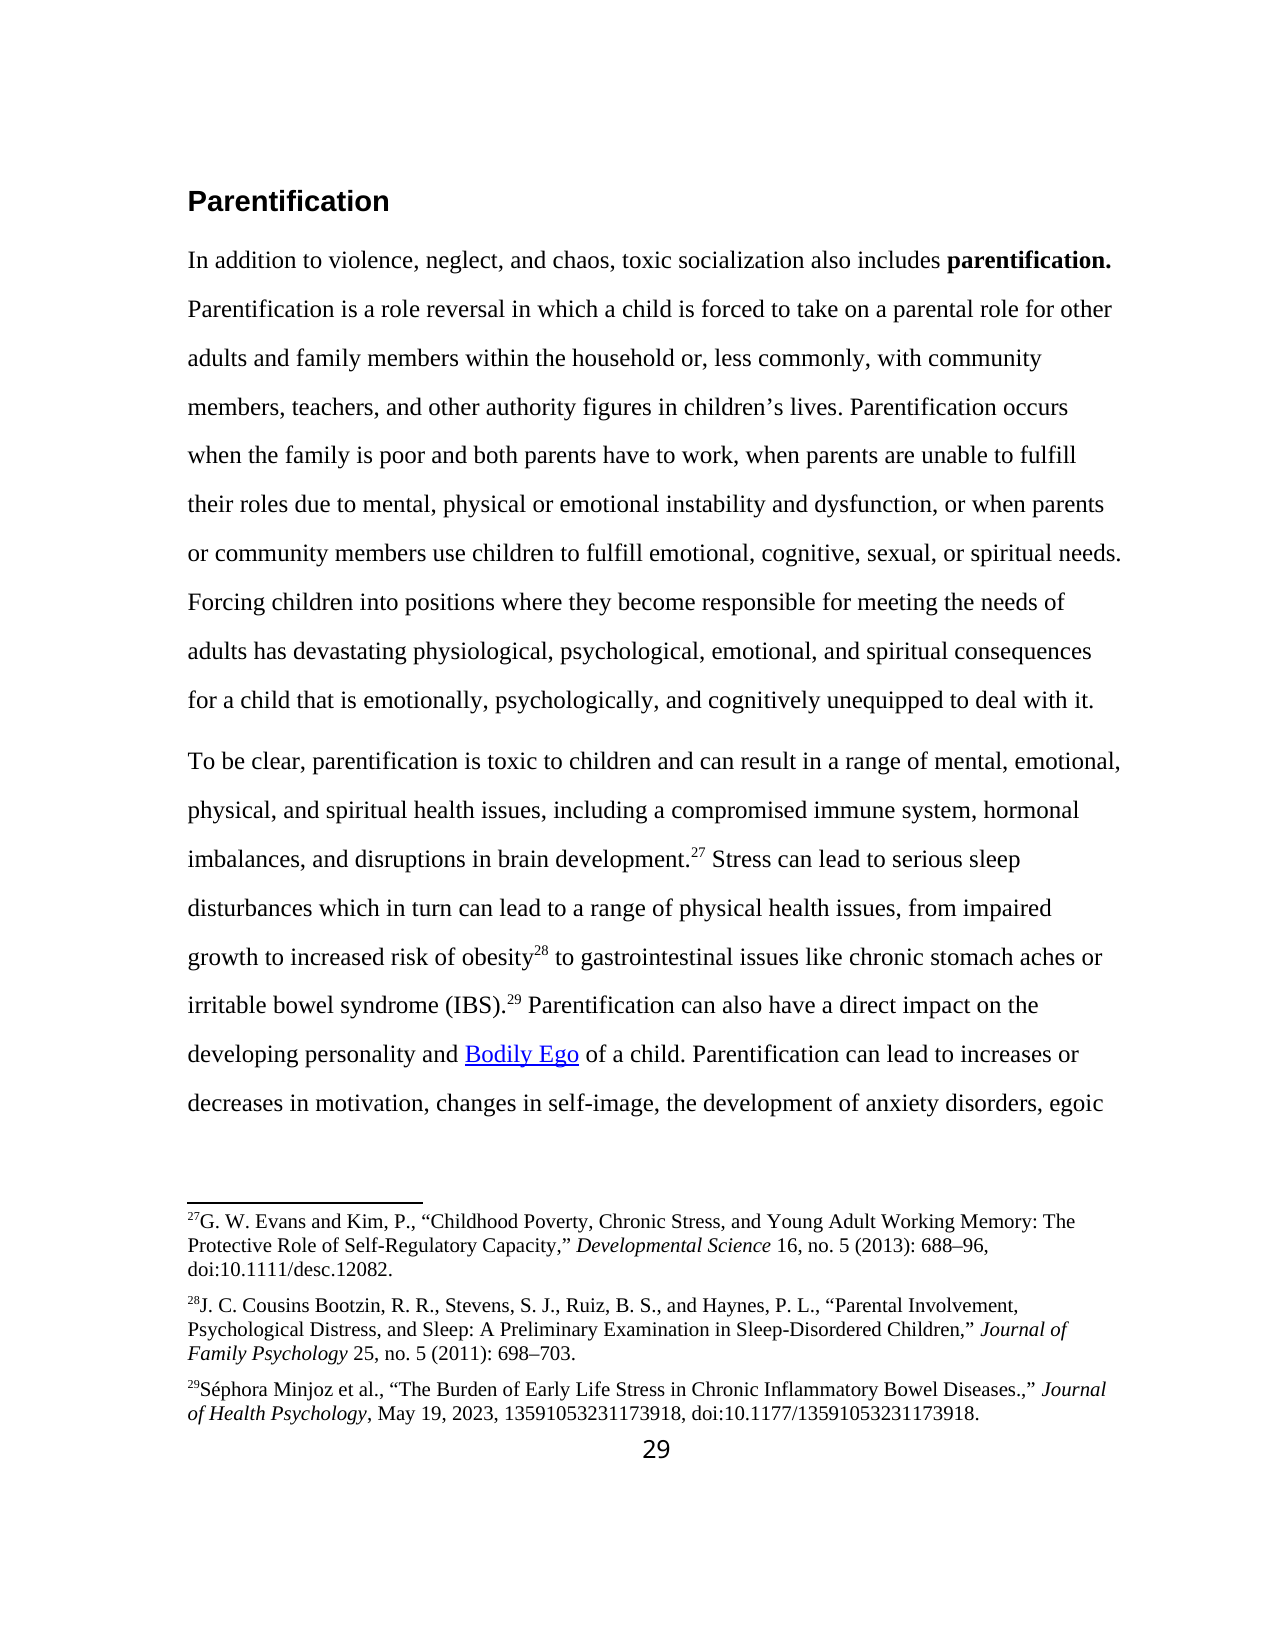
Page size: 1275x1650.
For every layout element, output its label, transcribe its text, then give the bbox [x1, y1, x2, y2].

text To be clear, parentification is toxic to children and can result in a range of mental, emotional, physical, and spiritual health issues, including a compromised immune system, hormonal imbalances, and disruptions in brain development. Stress can lead to serious sleep disturbances which in turn can lead to a range of physical health issues, from impaired growth to increased risk of obesity to gastrointestinal issues like chronic stomach aches or irritable bowel syndrome (IBS). Parentification can also have a direct impact on the developing personality and Bodily Ego of a child. Parentification can lead to increases or decreases in motivation, changes in self-image, the development of anxiety disorders, egoic [187, 746, 1125, 1117]
text In addition to violence, neglect, and chaos, toxic socialization also includes parentification. Parentification is a role reversal in which a child is forced to take on a parental role for other adults and family members within the household or, less commonly, with community members, teachers, and other authority figures in children’s lives. Parentification occurs when the family is poor and both parents have to work, when parents are unable to fulfill their roles due to mental, physical or emotional instability and dysfunction, or when parents or community members use children to fulfill emotional, cognitive, sexual, or spiritual needs. Forcing children into positions where they become responsible for meeting the needs of adults has devastating physiological, psychological, emotional, and spiritual consequences for a child that is emotionally, psychologically, and cognitively unequipped to deal with it. [187, 245, 1125, 714]
text G. W. Evans and Kim, P., “Childhood Poverty, Chronic Stress, and Young Adult Working Memory: The Protective Role of Self-Regulatory Capacity,” Developmental Science 16, no. 5 (2013): 688–96, doi:10.1111/desc.12082. [393, 1209, 1125, 1281]
text Séphora Minjoz et al., “The Burden of Early Life Stress in Chronic Inflammatory Bowel Diseases.,” Journal of Health Psychology, May 19, 2023, 13591053231173918, doi:10.1177/13591053231173918. [980, 1377, 1125, 1425]
text J. C. Cousins Bootzin, R. R., Stevens, S. J., Ruiz, B. S., and Haynes, P. L., “Parental Involvement, Psychological Distress, and Sleep: A Preliminary Examination in Sleep-Disordered Children,” Journal of Family Psychology 25, no. 5 (2011): 698–703. [576, 1293, 1125, 1365]
subtitle Parentification [187, 184, 1125, 218]
